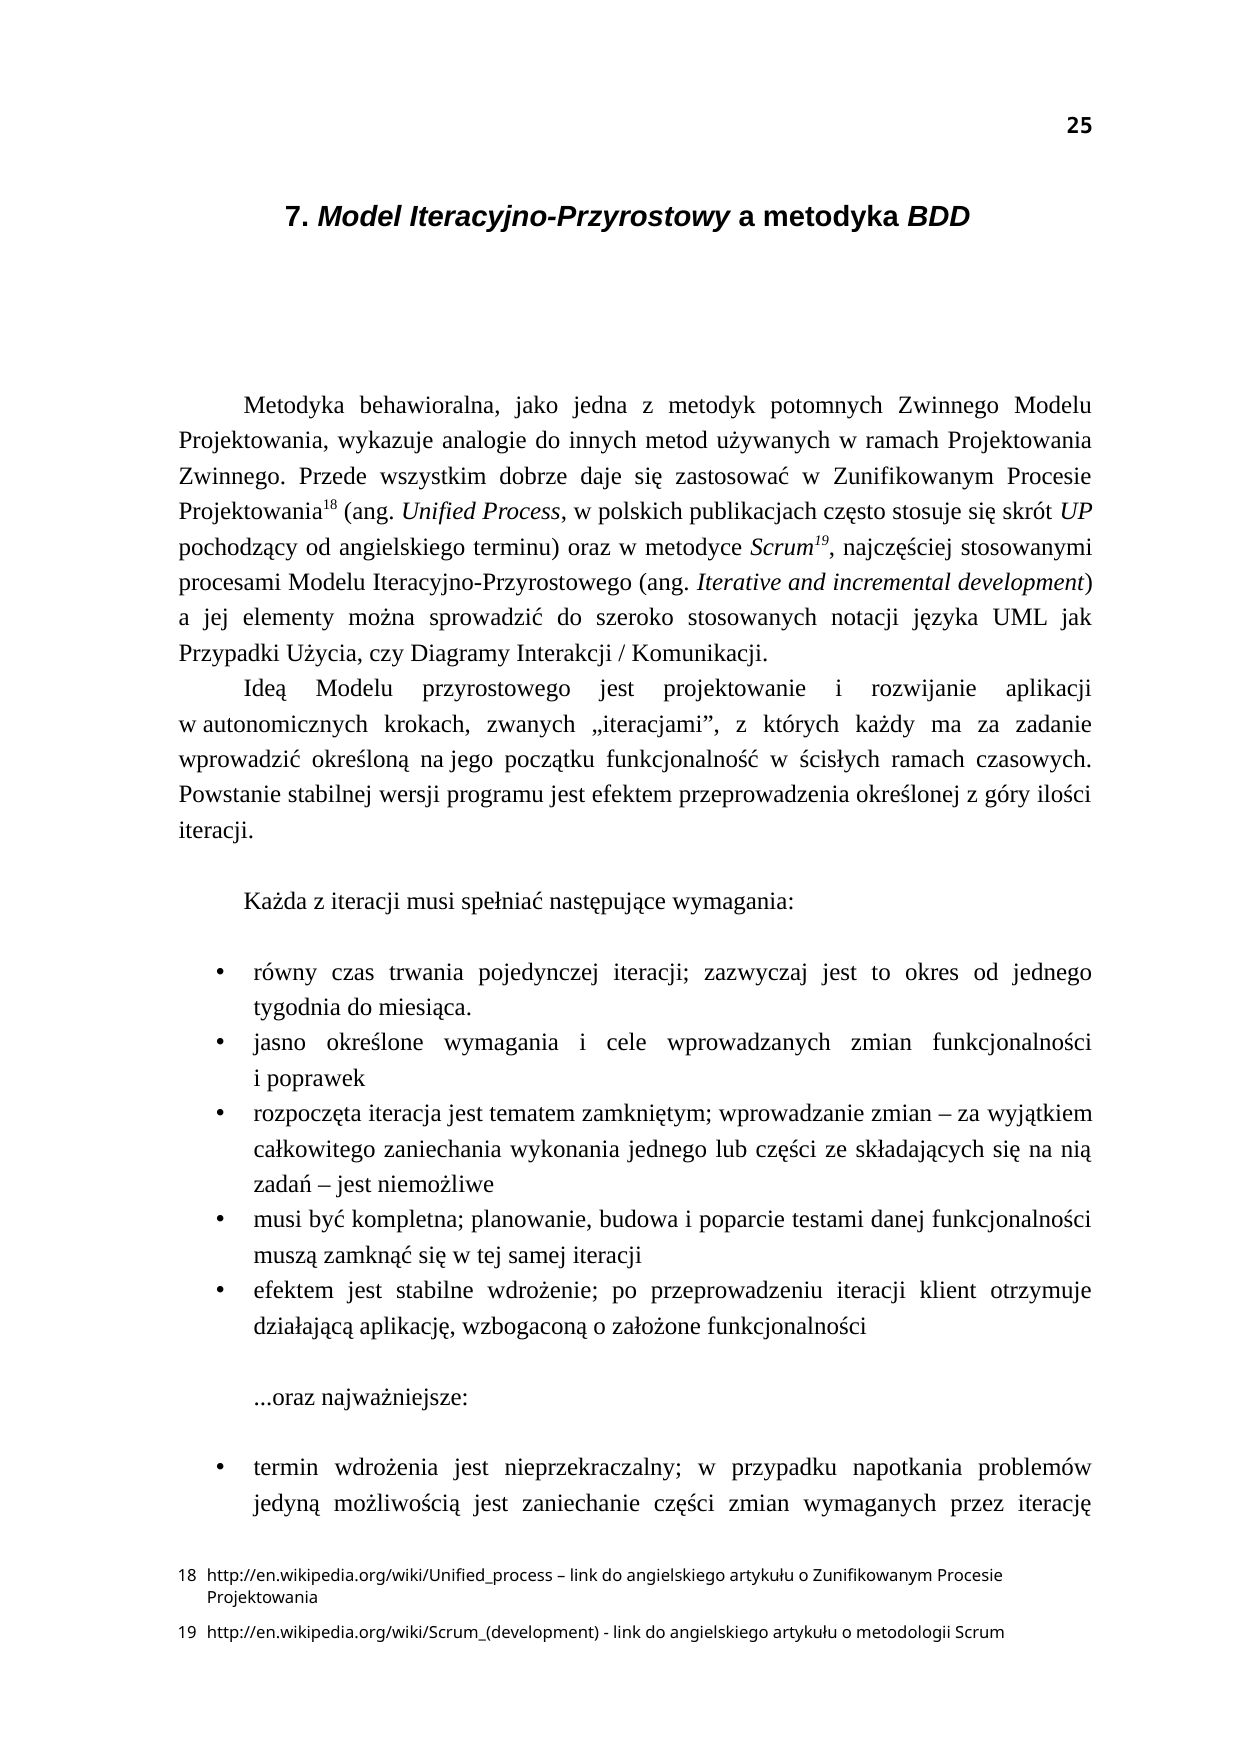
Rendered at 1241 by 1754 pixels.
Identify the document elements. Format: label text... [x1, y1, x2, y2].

list równy czas trwania pojedynczej iteracji; zazwyczaj jest to okres od jednego tygodnia do miesiąca. [216, 952, 1093, 1022]
list termin wdrożenia jest nieprzekraczalny; w przypadku napotkania problemów jedyną możliwością jest zaniechanie części zmian wymaganych przez iterację [216, 1447, 1093, 1518]
list ...oraz najważniejsze: [216, 1377, 1093, 1412]
text http://en.wikipedia.org/wiki/Scrum_(development) - link do angielskiego artykułu o metodologii Scrum [177, 1621, 1093, 1643]
list rozpoczęta iteracja jest tematem zamkniętym; wprowadzanie zmian – za wyjątkiem całkowitego zaniechania wykonania jednego lub części ze składających się na nią zadań – jest niemożliwe [216, 1093, 1093, 1199]
text http://en.wikipedia.org/wiki/Unified_process – link do angielskiego artykułu o Zunifikowanym Procesie Projektowania [177, 1563, 1093, 1609]
list jasno określone wymagania i cele wprowadzanych zmian funkcjonalności i poprawek [216, 1022, 1093, 1093]
text Metodyka behawioralna, jako jedna z metodyk potomnych Zwinnego Modelu Projektowania, wykazuje analogie do innych metod używanych w ramach Projektowania Zwinnego. Przede wszystkim dobrze daje się zastosować w Zunifikowanym Procesie Projektowania (ang. Unified Process, w polskich publikacjach często stosuje się skrót UP pochodzący od angielskiego terminu) oraz w metodyce Scrum, najczęściej stosowanymi procesami Modelu Iteracyjno-Przyrostowego (ang. Iterative and incremental development) a jej elementy można sprowadzić do szeroko stosowanych notacji języka UML jak Przypadki Użycia, czy Diagramy Interakcji / Komunikacji. [178, 385, 1093, 668]
list musi być kompletna; planowanie, budowa i poparcie testami danej funkcjonalności muszą zamknąć się w tej samej iteracji [216, 1199, 1093, 1270]
list efektem jest stabilne wdrożenie; po przeprowadzeniu iteracji klient otrzymuje działającą aplikację, wzbogaconą o założone funkcjonalności [216, 1270, 1093, 1341]
text Ideą Modelu przyrostowego jest projektowanie i rozwijanie aplikacji w autonomicznych krokach, zwanych „iteracjami”, z których każdy ma za zadanie wprowadzić określoną na jego początku funkcjonalność w ścisłych ramach czasowych. Powstanie stabilnej wersji programu jest efektem przeprowadzenia określonej z góry ilości iteracji. [178, 668, 1093, 845]
text Każda z iteracji musi spełniać następujące wymagania: [178, 881, 1093, 916]
list Model Iteracyjno-Przyrostowy a metodyka BDD [177, 199, 1093, 233]
